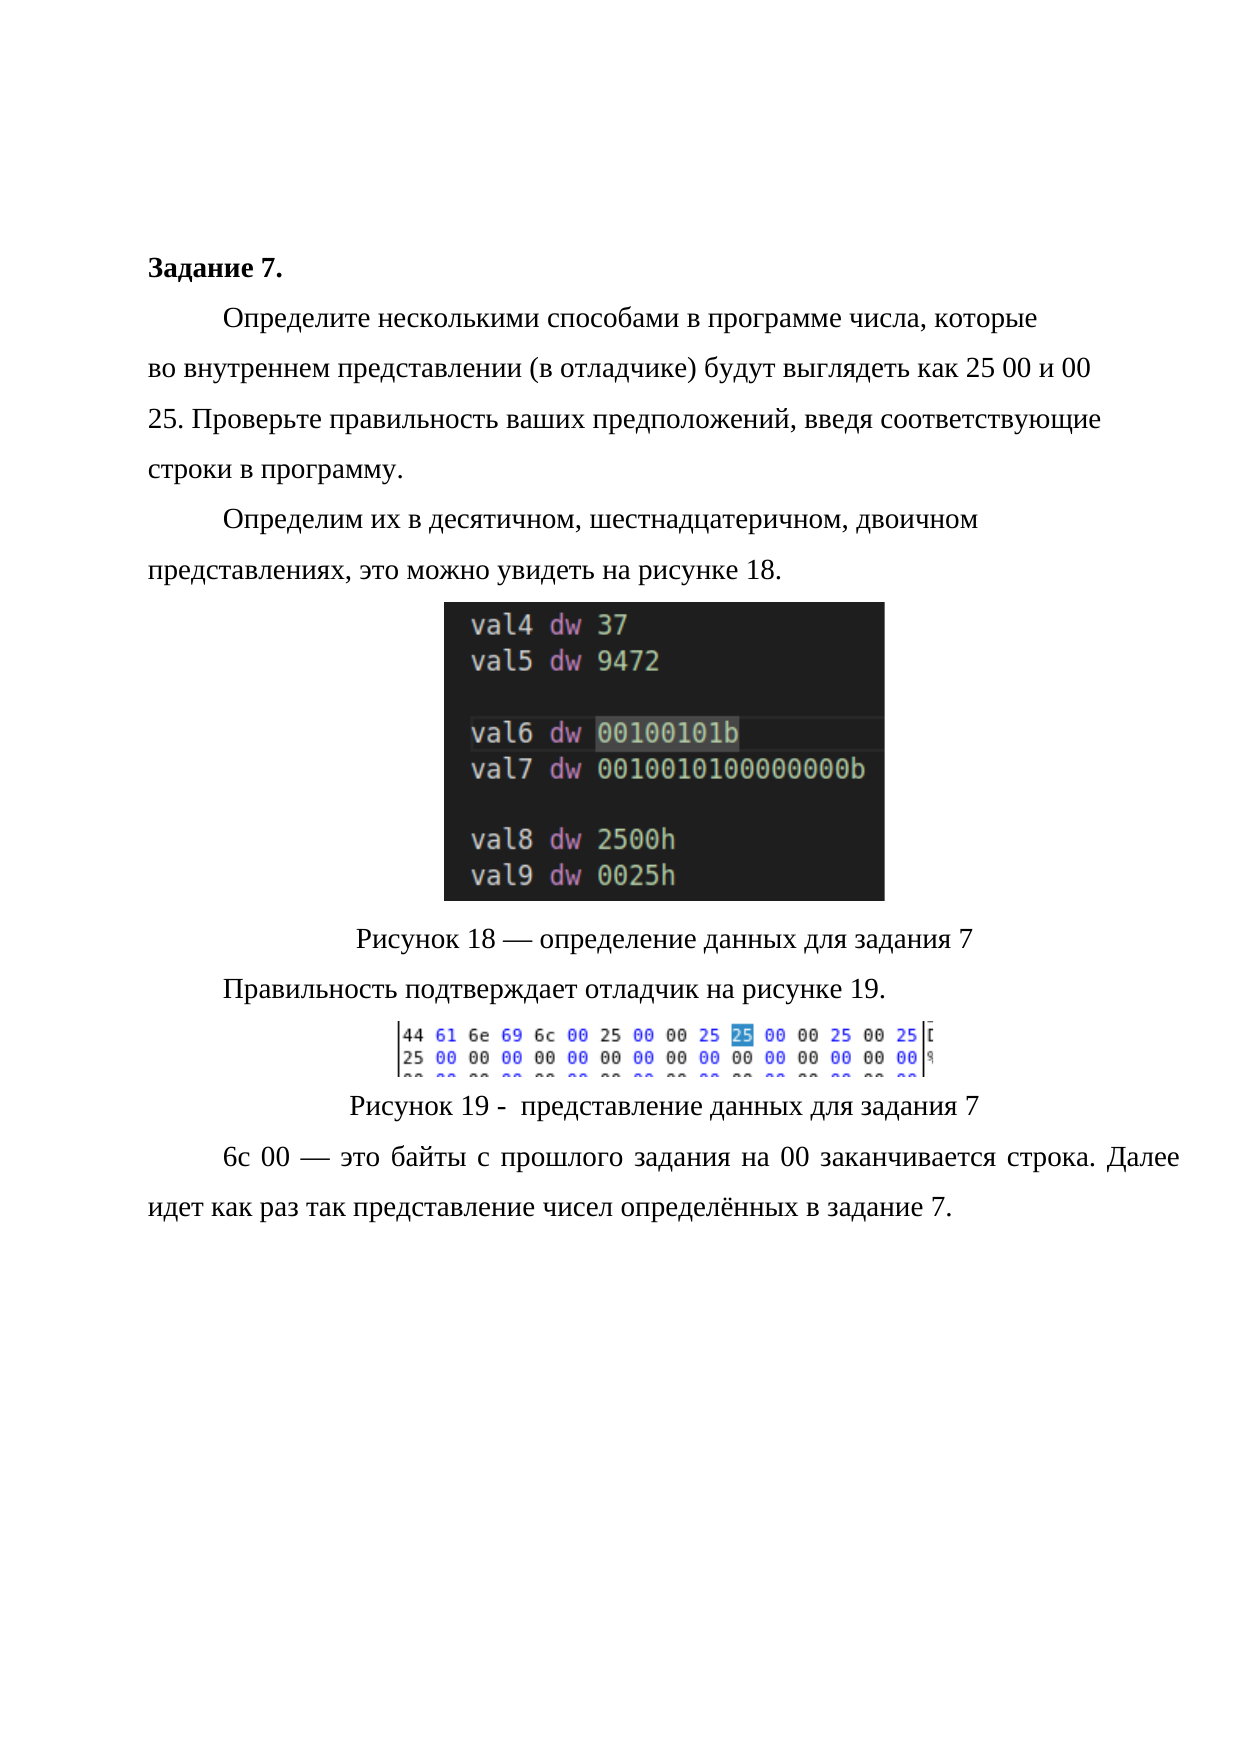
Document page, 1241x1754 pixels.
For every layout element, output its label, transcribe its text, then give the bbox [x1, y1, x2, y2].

picture [395, 1021, 934, 1077]
text Определим их в десятичном, шестнадцатеричном, двоичном представлениях, это можно увидеть на рисунке 18. [148, 502, 1181, 585]
text Рисунок 19 - представление данных для задания 7 [148, 1088, 1181, 1122]
text во внутреннем представлении (в отладчике) будут выглядеть как 25 00 и 00 [148, 351, 1181, 384]
text Задание 7. [148, 250, 1181, 283]
picture [444, 602, 885, 901]
text 6c 00 — это байты с прошлого задания на 00 заканчивается строка. Далее идет как раз так представление чисел определённых в задание 7. [148, 1139, 1181, 1223]
text Определите несколькими способами в программе числа, которые [148, 300, 1181, 334]
text Рисунок 18 — определение данных для задания 7 [148, 921, 1181, 954]
text строки в программу. [148, 451, 1181, 485]
text Правильность подтверждает отладчик на рисунке 19. [148, 971, 1181, 1005]
text 25. Проверьте правильность ваших предположений, введя соответствующие [148, 401, 1181, 434]
